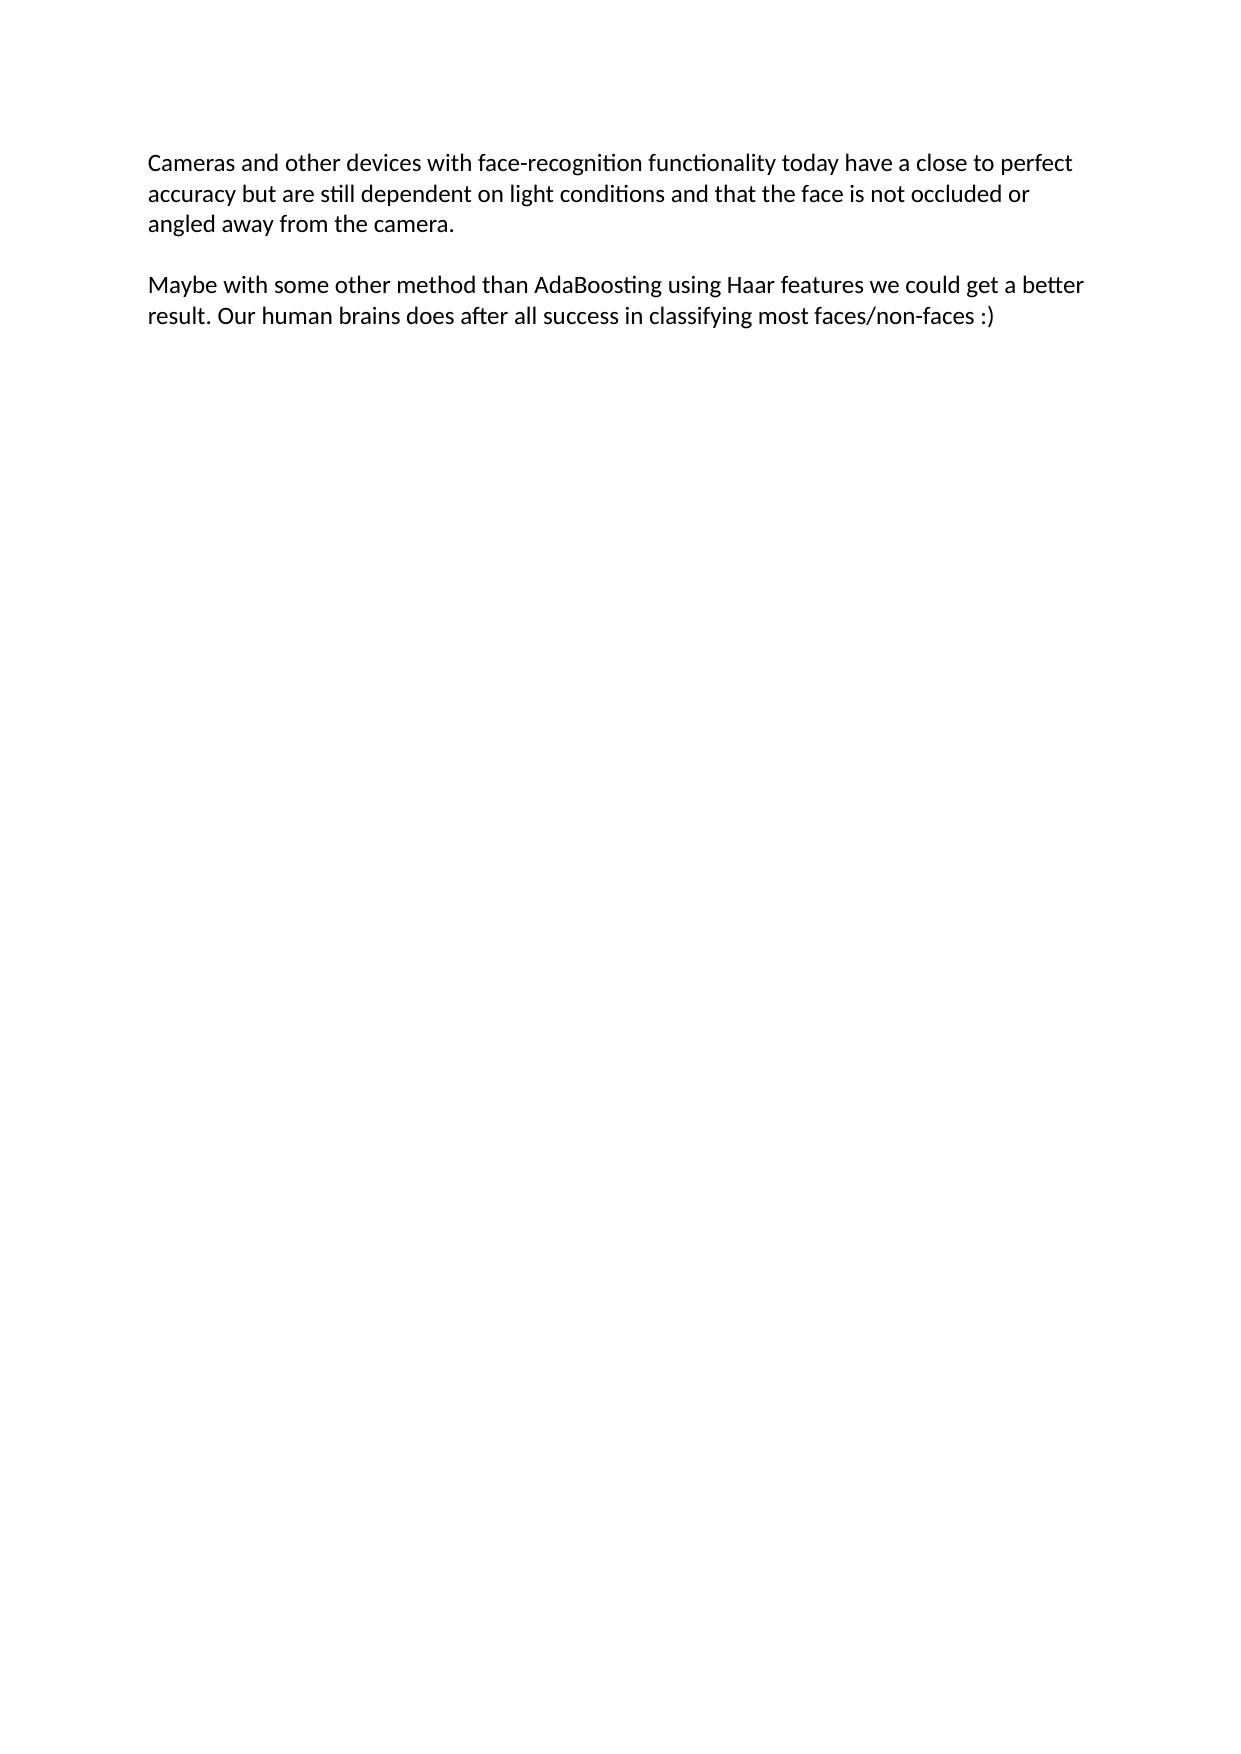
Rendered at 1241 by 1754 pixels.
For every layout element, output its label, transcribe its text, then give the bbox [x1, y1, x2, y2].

list Maybe with some other method than AdaBoosting using Haar features we could get a better result. Our human brains does after all success in classifying most faces/non-faces :) [148, 270, 1093, 331]
list Cameras and other devices with face-recognition functionality today have a close to perfect accuracy but are still dependent on light conditions and that the face is not occluded or angled away from the camera. [148, 148, 1093, 239]
